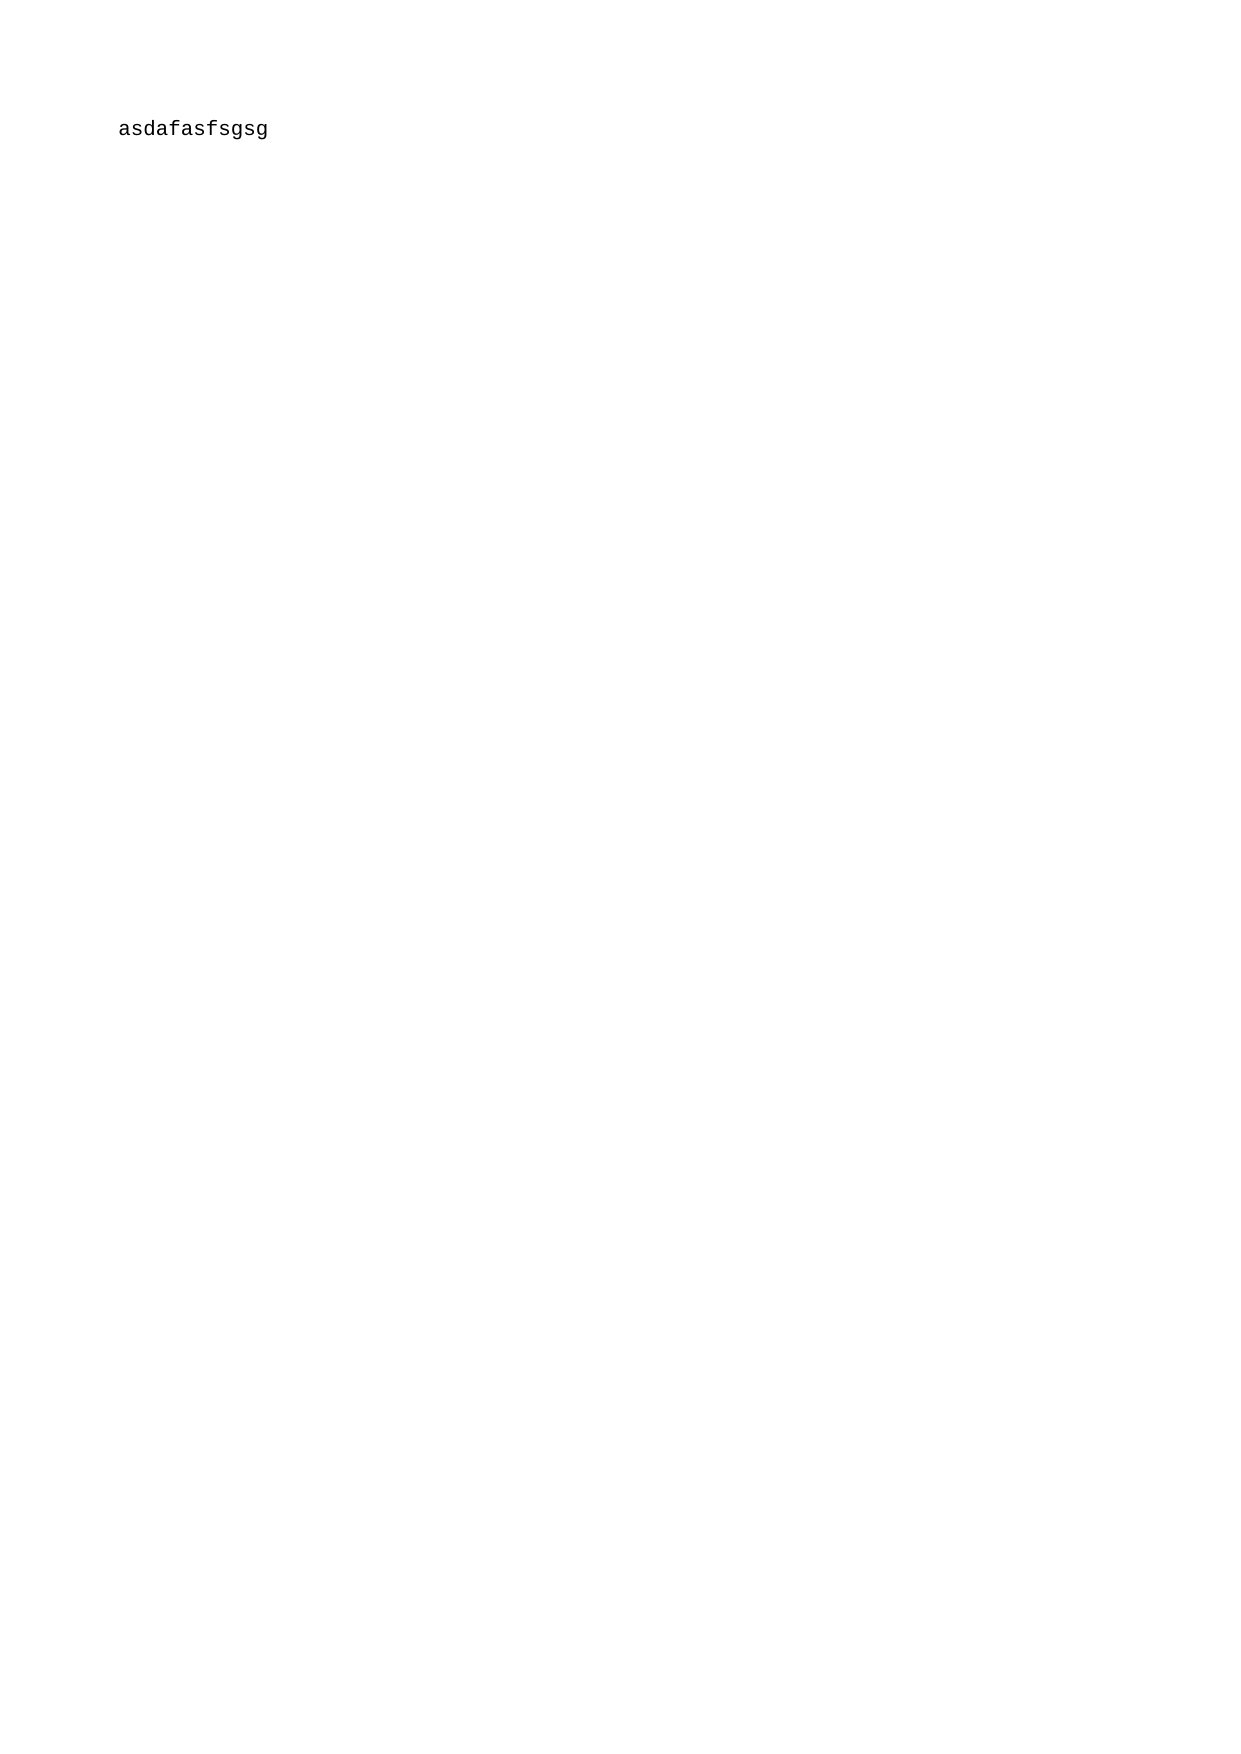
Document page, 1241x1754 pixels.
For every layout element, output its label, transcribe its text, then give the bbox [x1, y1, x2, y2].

text asdafasfsgsg [118, 118, 1122, 142]
